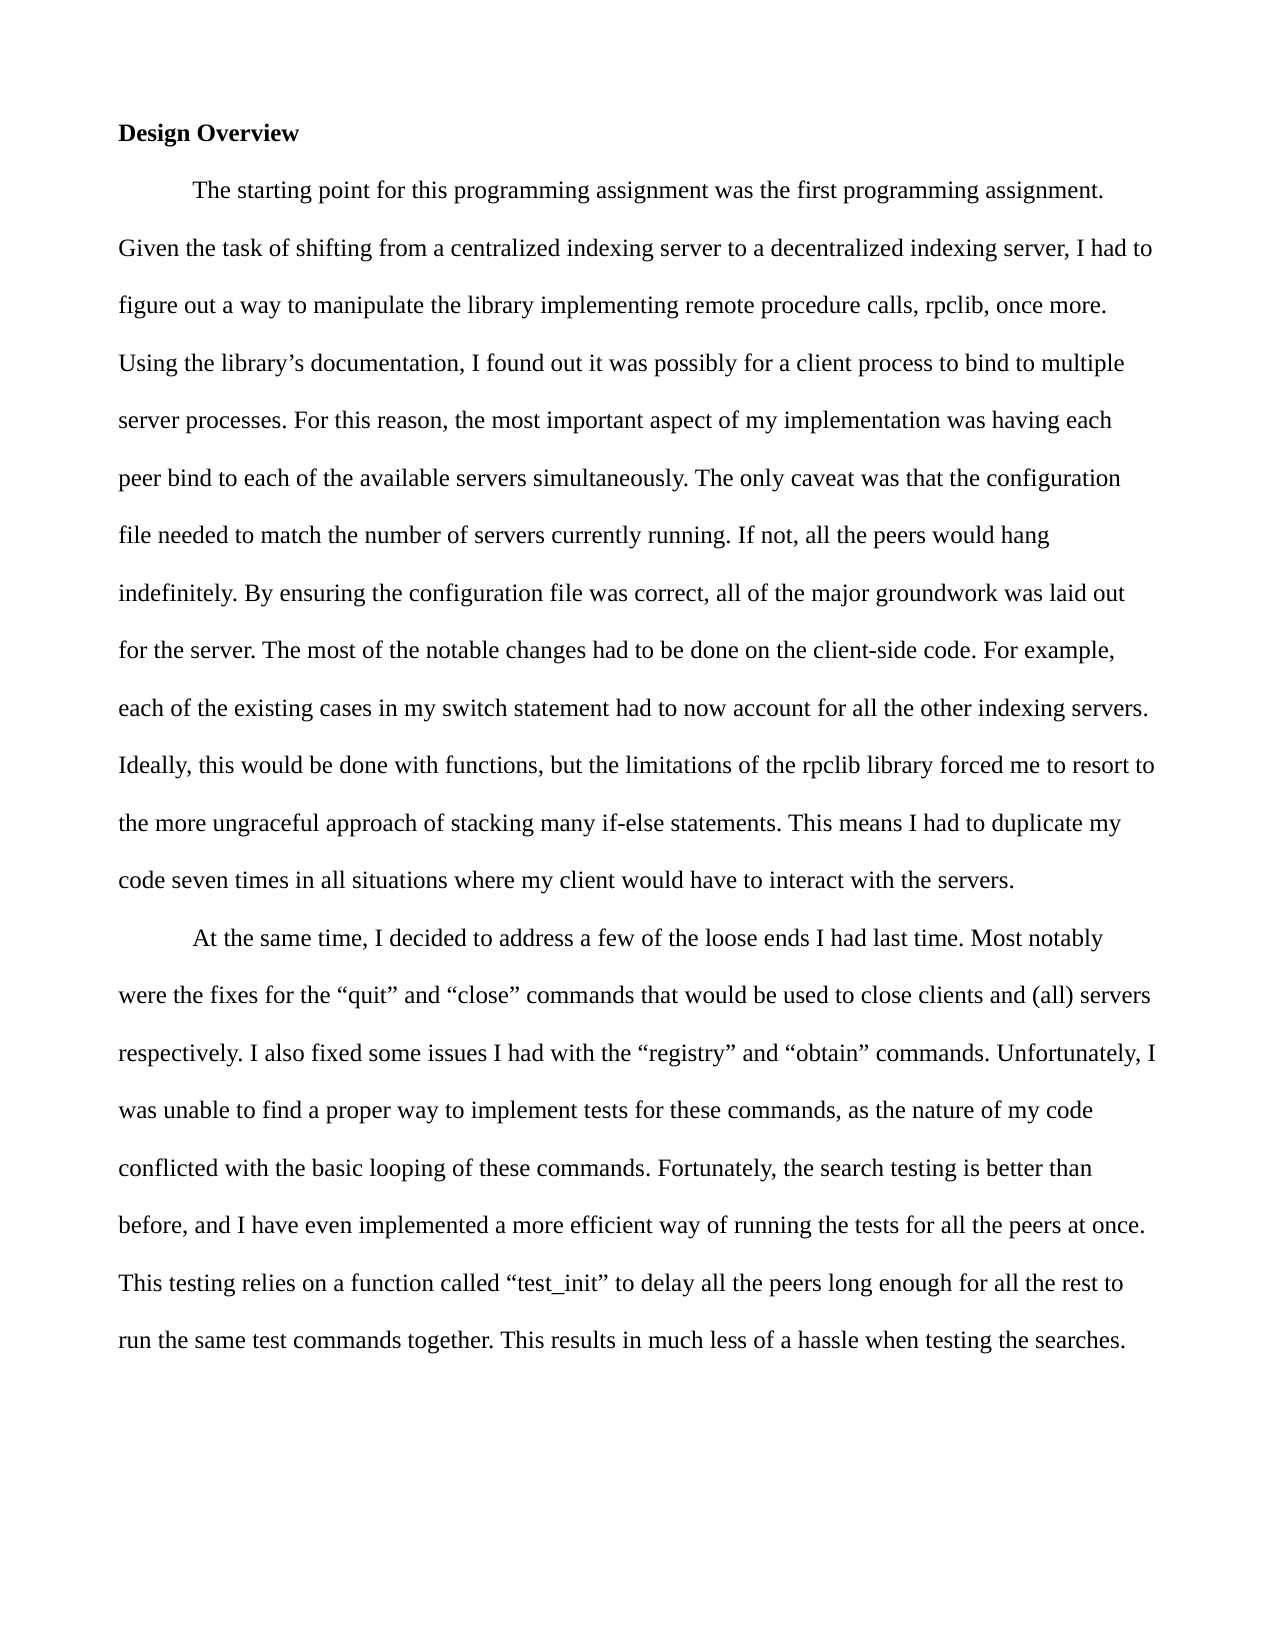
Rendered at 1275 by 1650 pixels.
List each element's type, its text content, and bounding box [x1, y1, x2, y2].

text The starting point for this programming assignment was the first programming assignment. Given the task of shifting from a centralized indexing server to a decentralized indexing server, I had to figure out a way to manipulate the library implementing remote procedure calls, rpclib, once more. Using the library’s documentation, I found out it was possibly for a client process to bind to multiple server processes. For this reason, the most important aspect of my implementation was having each peer bind to each of the available servers simultaneously. The only caveat was that the configuration file needed to match the number of servers currently running. If not, all the peers would hang indefinitely. By ensuring the configuration file was correct, all of the major groundwork was laid out for the server. The most of the notable changes had to be done on the client-side code. For example, each of the existing cases in my switch statement had to now account for all the other indexing servers. Ideally, this would be done with functions, but the limitations of the rpclib library forced me to resort to the more ungraceful approach of stacking many if-else statements. This means I had to duplicate my code seven times in all situations where my client would have to interact with the servers. [118, 176, 1157, 894]
text Design Overview [118, 118, 1157, 147]
text At the same time, I decided to address a few of the loose ends I had last time. Most notably were the fixes for the “quit” and “close” commands that would be used to close clients and (all) servers respectively. I also fixed some issues I had with the “registry” and “obtain” commands. Unfortunately, I was unable to find a proper way to implement tests for these commands, as the nature of my code conflicted with the basic looping of these commands. Fortunately, the search testing is better than before, and I have even implemented a more efficient way of running the tests for all the peers at once. This testing relies on a function called “test_init” to delay all the peers long enough for all the rest to run the same test commands together. This results in much less of a hassle when testing the searches. [118, 923, 1157, 1354]
